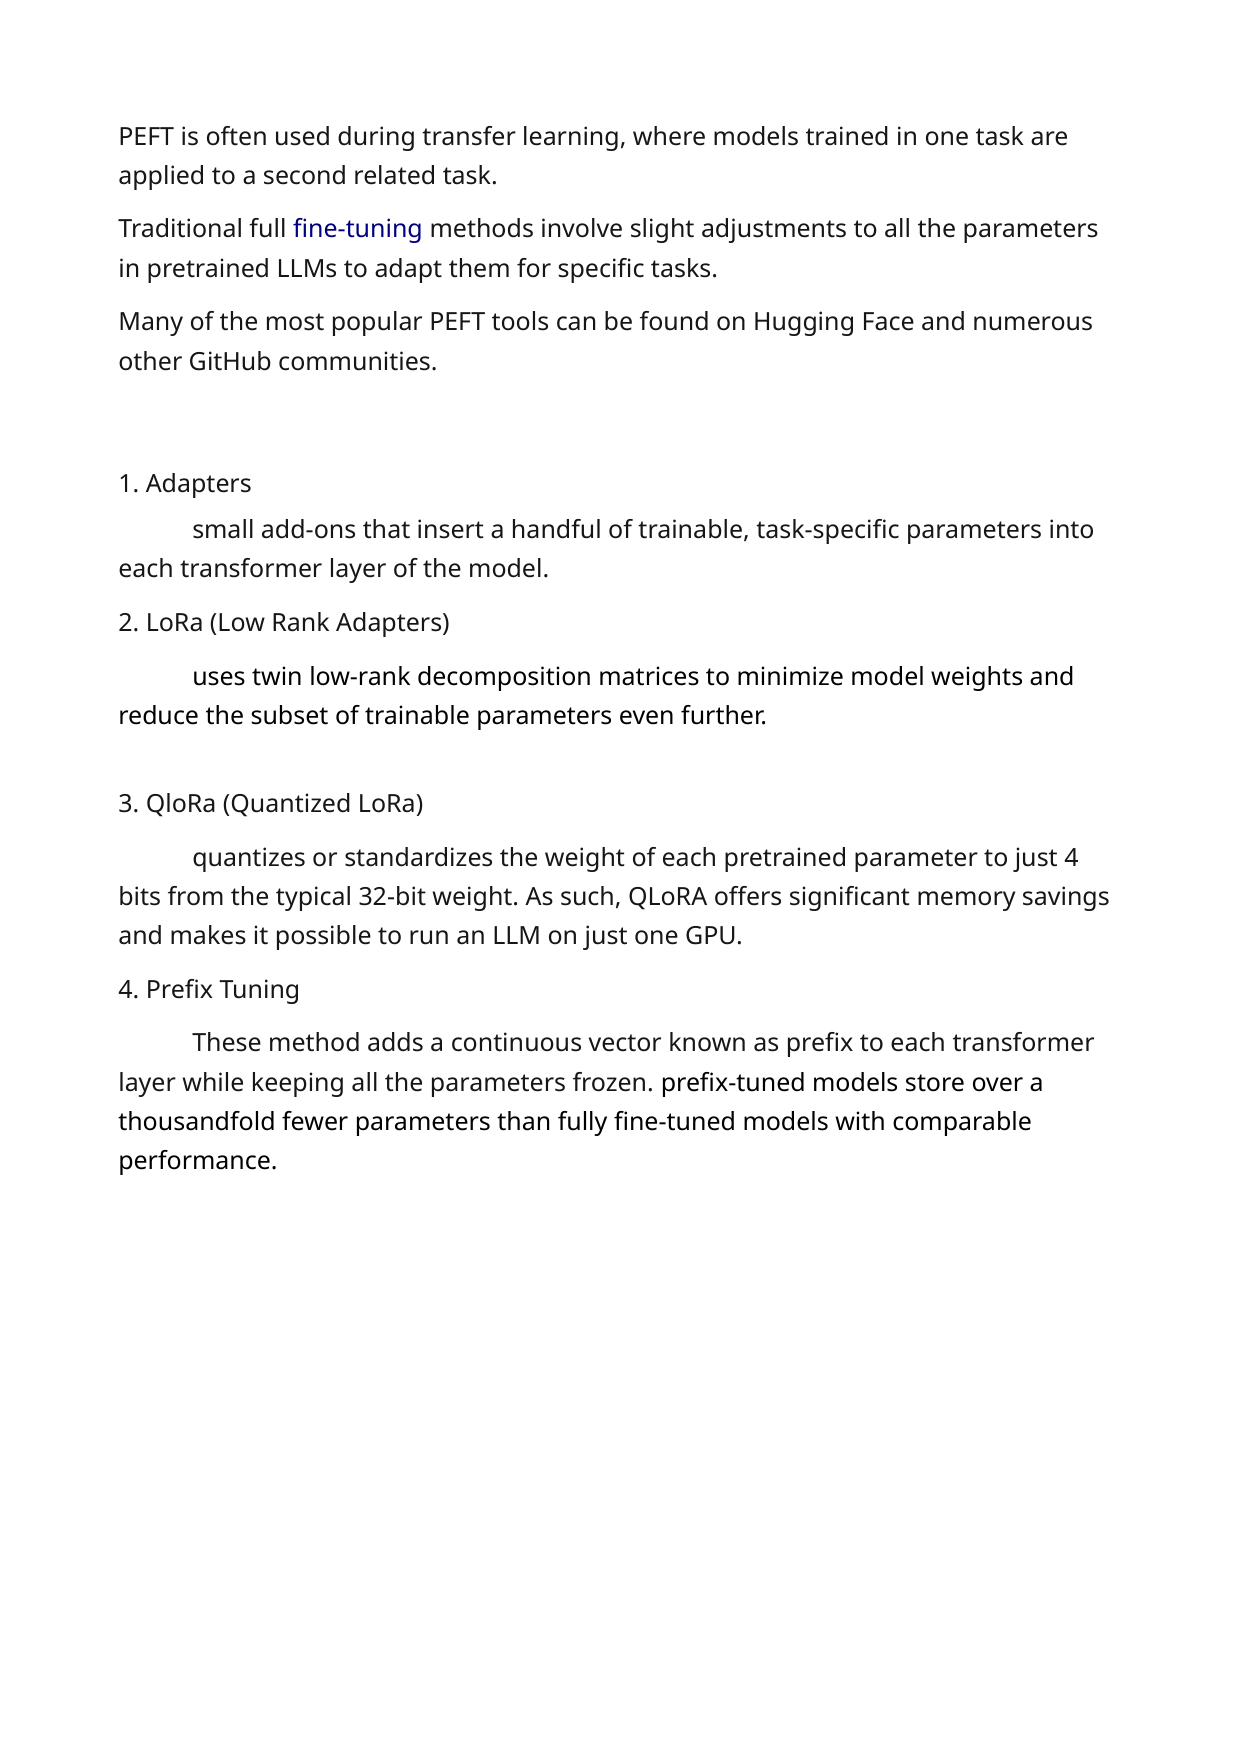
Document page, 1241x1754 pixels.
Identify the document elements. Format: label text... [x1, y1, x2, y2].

text Many of the most popular PEFT tools can be found on Hugging Face and numerous other GitHub communities. [118, 304, 1122, 377]
subtitle 1. Adapters [118, 465, 1122, 499]
text Traditional full fine-tuning methods involve slight adjustments to all the parameters in pretrained LLMs to adapt them for specific tasks. [118, 211, 1122, 284]
text These method adds a continuous vector known as prefix to each transformer layer while keeping all the parameters frozen. prefix-tuned models store over a thousandfold fewer parameters than fully fine-tuned models with comparable performance. [118, 1025, 1122, 1177]
text 4. Prefix Tuning [118, 971, 1122, 1005]
text 2. LoRa (Low Rank Adapters) [118, 605, 1122, 639]
text uses twin low-rank decomposition matrices to minimize model weights and reduce the subset of trainable parameters even further. [118, 658, 1122, 732]
text quantizes or standardizes the weight of each pretrained parameter to just 4 bits from the typical 32-bit weight. As such, QLoRA offers significant memory savings and makes it possible to run an LLM on just one GPU. [118, 839, 1122, 952]
text PEFT is often used during transfer learning, where models trained in one task are applied to a second related task. [118, 118, 1122, 191]
text small add-ons that insert a handful of trainable, task-specific parameters into each transformer layer of the model. [118, 512, 1122, 585]
text 3. QloRa (Quantized LoRa) [118, 785, 1122, 819]
